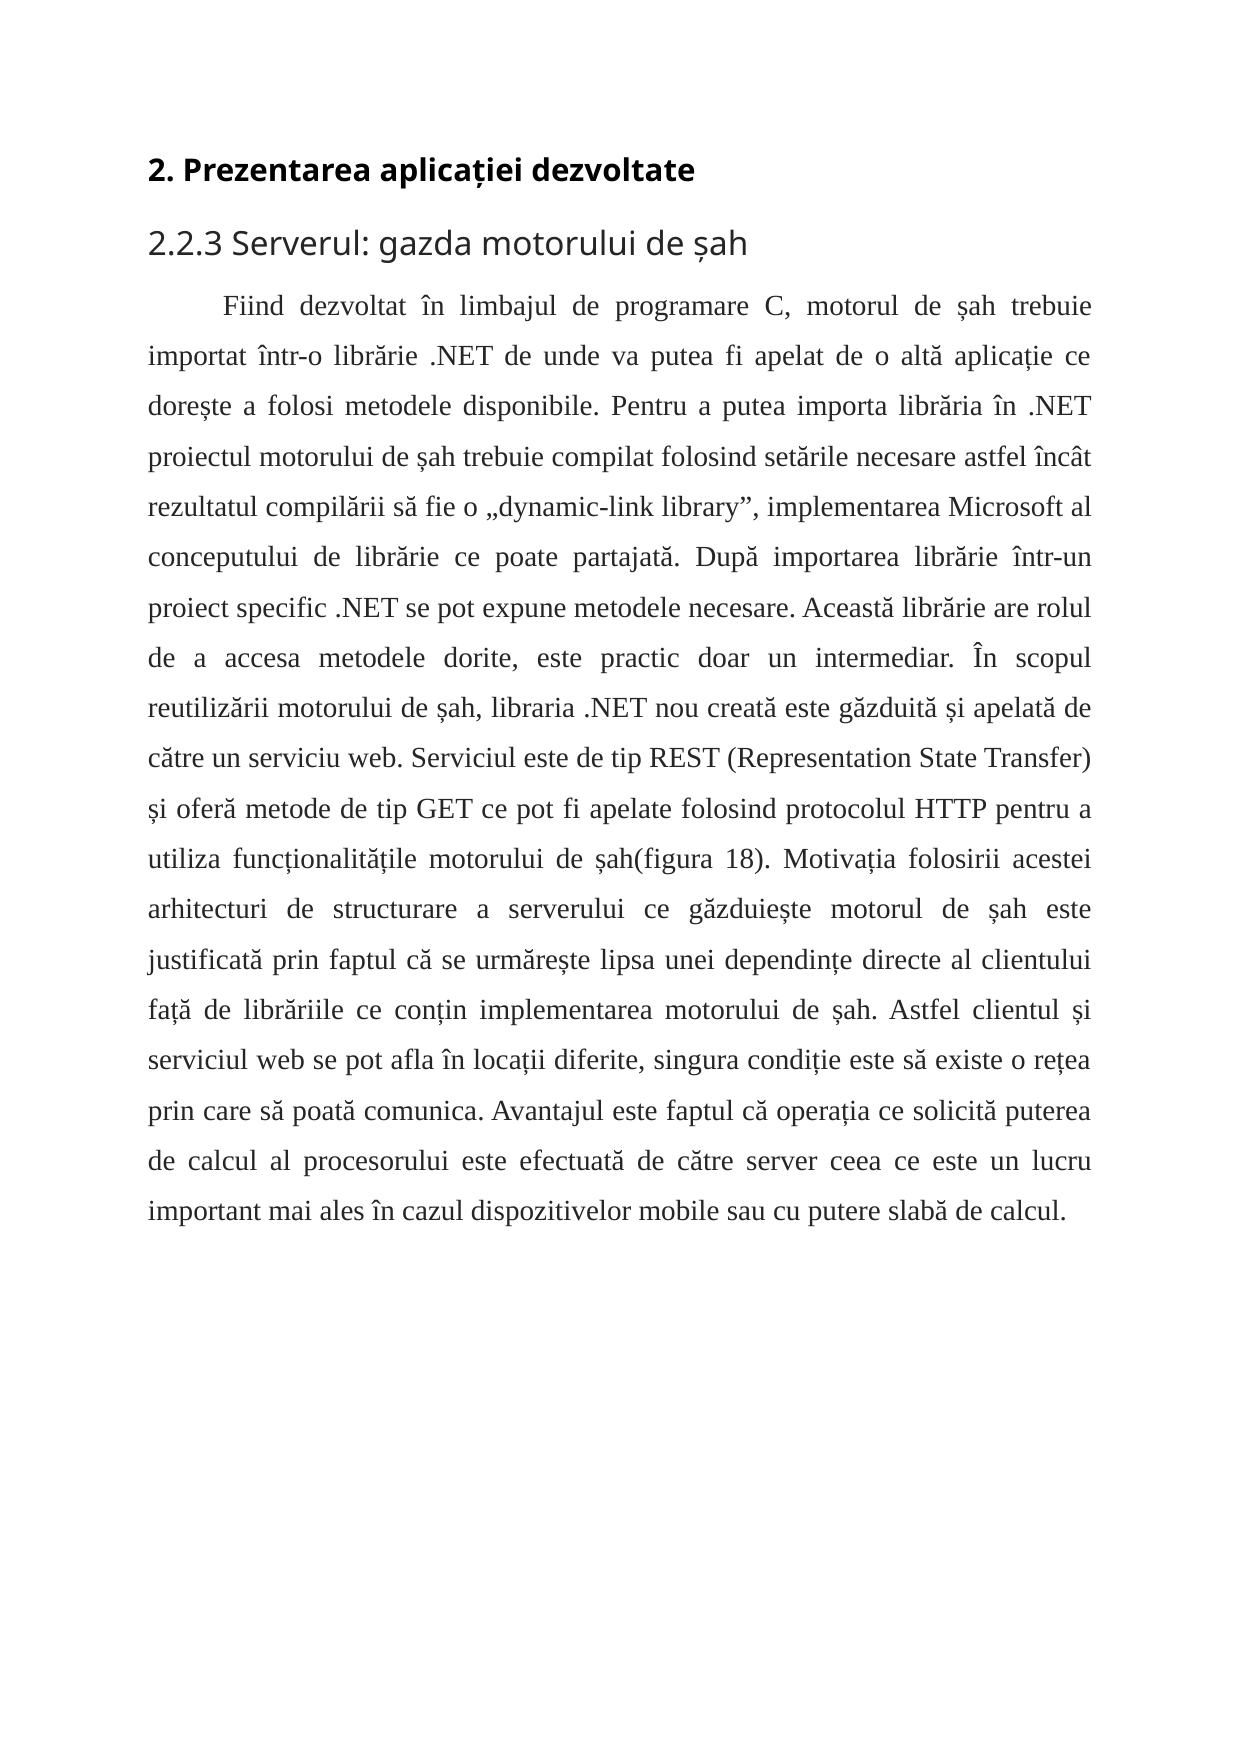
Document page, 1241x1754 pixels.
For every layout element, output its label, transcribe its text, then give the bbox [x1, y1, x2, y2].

text 2.2.3 Serverul: gazda motorului de șah [148, 220, 1093, 265]
text Fiind dezvoltat în limbajul de programare C, motorul de șah trebuie importat într-o librărie .NET de unde va putea fi apelat de o altă aplicație ce dorește a folosi metodele disponibile. Pentru a putea importa librăria în .NET proiectul motorului de șah trebuie compilat folosind setările necesare astfel încât rezultatul compilării să fie o „dynamic-link library”, implementarea Microsoft al conceputului de librărie ce poate partajată. După importarea librărie într-un proiect specific .NET se pot expune metodele necesare. Această librărie are rolul de a accesa metodele dorite, este practic doar un intermediar. În scopul reutilizării motorului de șah, libraria .NET nou creată este găzduită și apelată de către un serviciu web. Serviciul este de tip REST (Representation State Transfer) și oferă metode de tip GET ce pot fi apelate folosind protocolul HTTP pentru a utiliza funcționalitățile motorului de șah(figura 18). Motivația folosirii acestei arhitecturi de structurare a serverului ce găzduiește motorul de șah este justificată prin faptul că se urmărește lipsa unei dependințe directe al clientului față de librăriile ce conțin implementarea motorului de șah. Astfel clientul și serviciul web se pot afla în locații diferite, singura condiție este să existe o rețea prin care să poată comunica. Avantajul este faptul că operația ce solicită puterea de calcul al procesorului este efectuată de către server ceea ce este un lucru important mai ales în cazul dispozitivelor mobile sau cu putere slabă de calcul. [148, 288, 1093, 1227]
